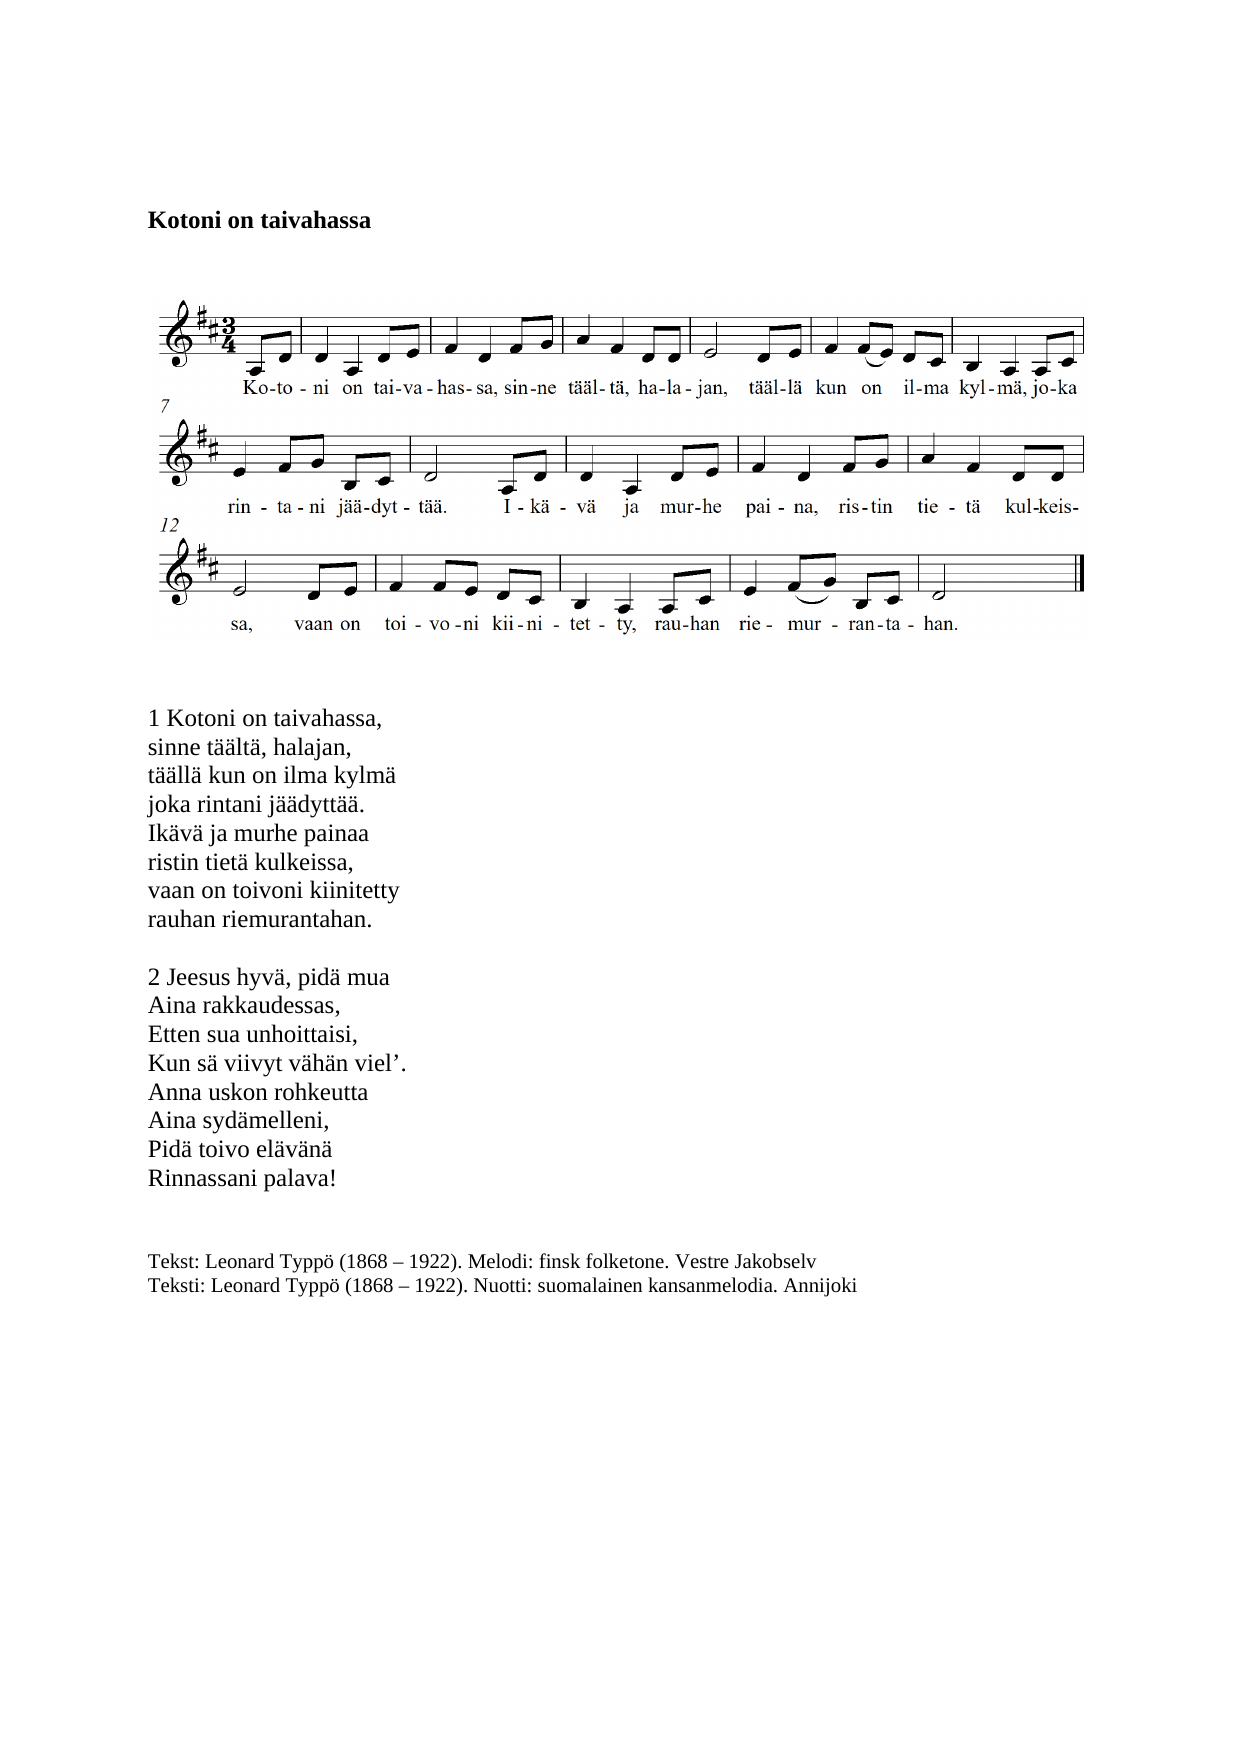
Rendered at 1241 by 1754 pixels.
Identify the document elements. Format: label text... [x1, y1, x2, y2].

text ristin tietä kulkeissa, [148, 847, 1093, 875]
text sinne täältä, halajan, [148, 732, 1093, 760]
text joka rintani jäädyttää. [148, 789, 1093, 818]
text Teksti: Leonard Typpö (1868 – 1922). Nuotti: suomalainen kansanmelodia. Annijoki [148, 1273, 1093, 1297]
text Etten sua unhoittaisi, [148, 1019, 1093, 1048]
subtitle Kotoni on taivahassa [148, 205, 1093, 234]
text Pidä toivo elävänä [148, 1134, 1093, 1163]
text Rinnassani palava! [148, 1163, 1093, 1192]
text Aina rakkaudessas, [148, 990, 1093, 1019]
text vaan on toivoni kiinitetty [148, 875, 1093, 904]
text rauhan riemurantahan. [148, 904, 1093, 933]
text Anna uskon rohkeutta [148, 1077, 1093, 1105]
subtitle Tekst: Leonard Typpö (1868 – 1922). Melodi: finsk folketone. Vestre Jakobselv [148, 1249, 1093, 1273]
text täällä kun on ilma kylmä [148, 760, 1093, 789]
subtitle 2 Jeesus hyvä, pidä mua [148, 962, 1093, 990]
text Kun sä viivyt vähän viel’. [148, 1048, 1093, 1077]
text 1 Kotoni on taivahassa, [148, 703, 1093, 732]
picture [147, 291, 1093, 646]
text Aina sydämelleni, [148, 1105, 1093, 1134]
text Ikävä ja murhe painaa [148, 818, 1093, 847]
